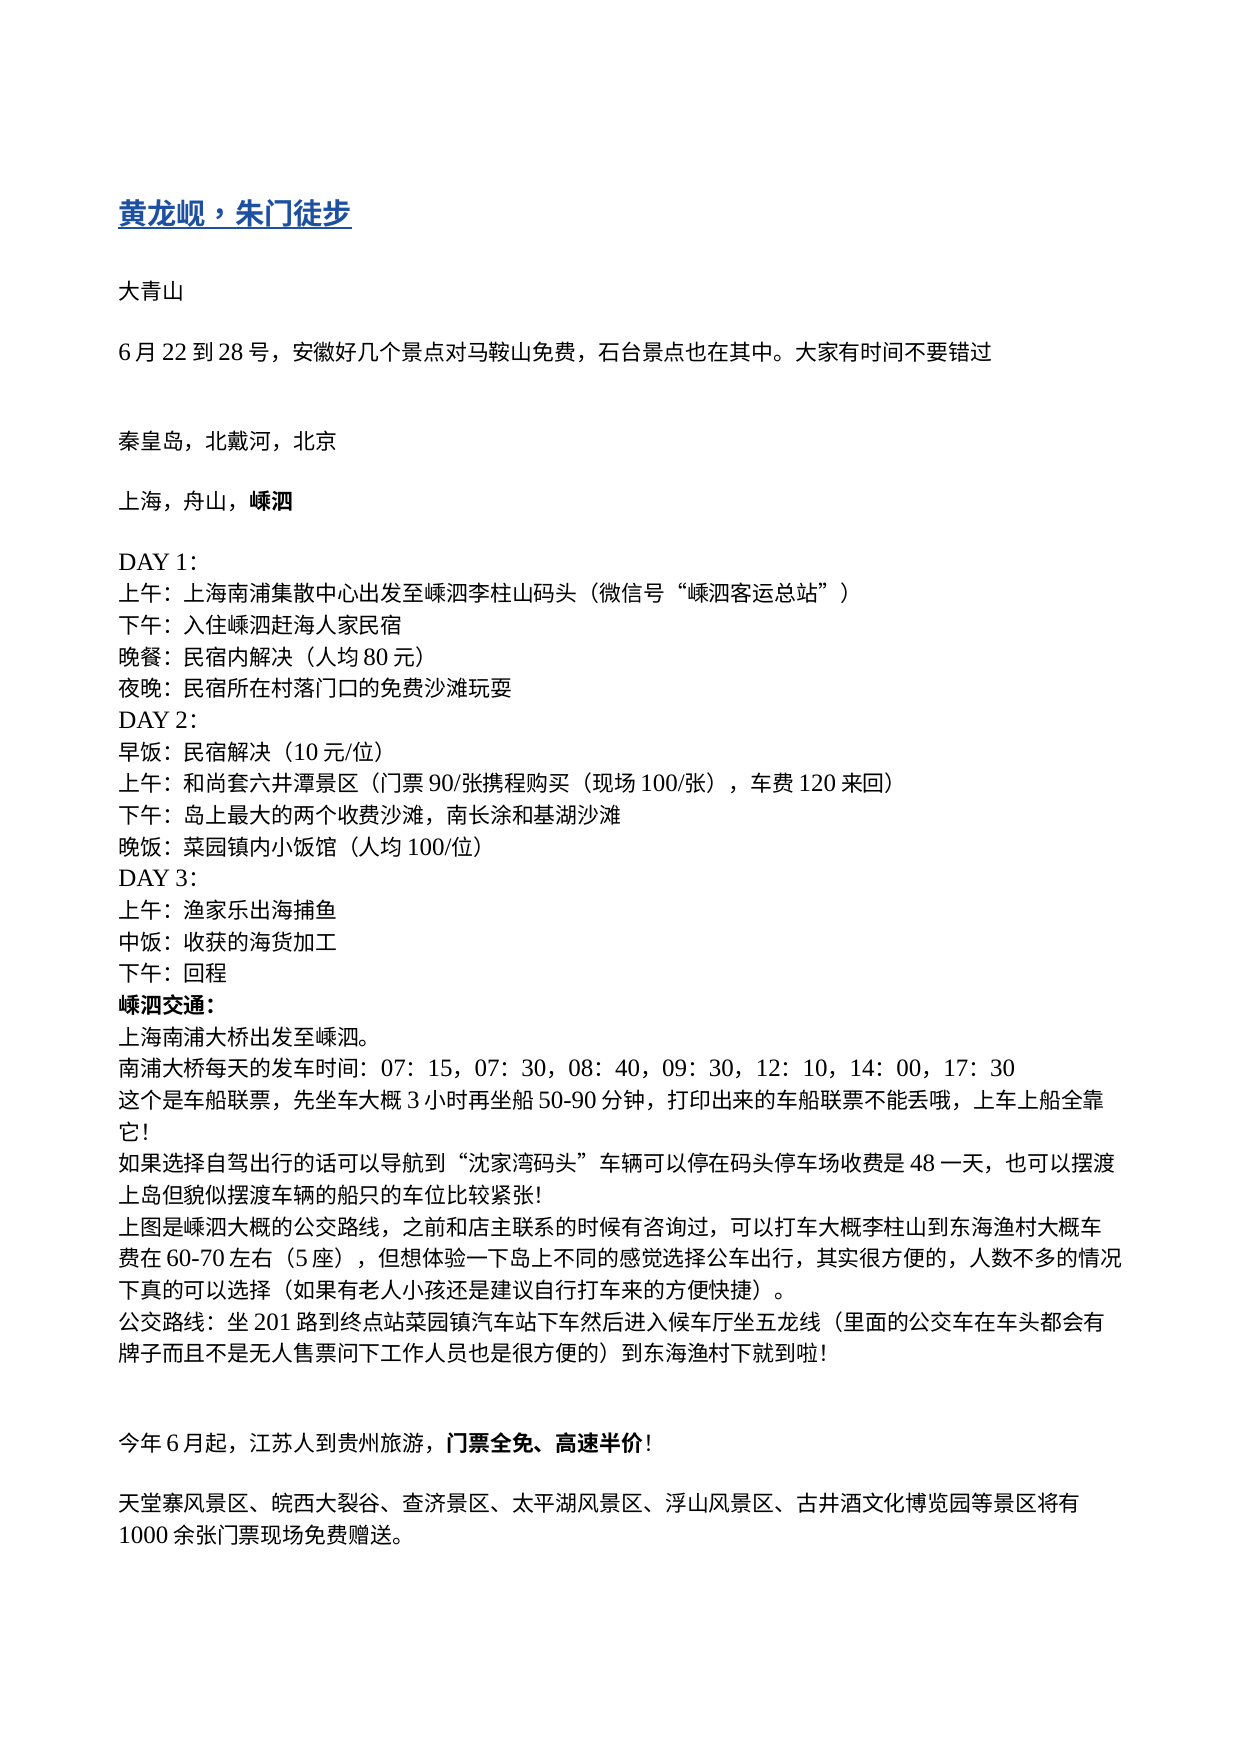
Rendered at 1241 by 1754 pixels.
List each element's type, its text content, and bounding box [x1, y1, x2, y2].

text 夜晚：民宿所在村落门口的免费沙滩玩耍 [118, 671, 1122, 703]
text 晚饭：菜园镇内小饭馆（人均100/位） [118, 830, 1122, 861]
text 上海，舟山，嵊泗 [118, 484, 1122, 516]
text 上午：和尚套六井潭景区（门票90/张携程购买（现场100/张），车费120来回） [118, 766, 1122, 798]
text 6月22到28号，安徽好几个景点对马鞍山免费，石台景点也在其中。大家有时间不要错过 [118, 335, 1122, 366]
text 公交路线：坐201路到终点站菜园镇汽车站下车然后进入候车厅坐五龙线（里面的公交车在车头都会有牌子而且不是无人售票问下工作人员也是很方便的）到东海渔村下就到啦！ [118, 1305, 1122, 1368]
text 上午：渔家乐出海捕鱼 [118, 893, 1122, 925]
text 晚餐：民宿内解决（人均80元） [118, 640, 1122, 671]
text DAY 1： [118, 545, 1122, 576]
text 上图是嵊泗大概的公交路线，之前和店主联系的时候有咨询过，可以打车大概李柱山到东海渔村大概车费在60-70左右（5座），但想体验一下岛上不同的感觉选择公车出行，其实很方便的，人数不多的情况下真的可以选择（如果有老人小孩还是建议自行打车来的方便快捷）。 [118, 1210, 1122, 1305]
text 这个是车船联票，先坐车大概3小时再坐船50-90分钟，打印出来的车船联票不能丢哦，上车上船全靠它！ [118, 1083, 1122, 1146]
text 南浦大桥每天的发车时间：07：15，07：30，08：40，09：30，12：10，14：00，17：30 [118, 1051, 1122, 1083]
text 如果选择自驾出行的话可以导航到“沈家湾码头”车辆可以停在码头停车场收费是48一天，也可以摆渡上岛但貌似摆渡车辆的船只的车位比较紧张！ [118, 1146, 1122, 1210]
text 下午：岛上最大的两个收费沙滩，南长涂和基湖沙滩 [118, 798, 1122, 830]
text 上海南浦大桥出发至嵊泗。 [118, 1020, 1122, 1051]
text 秦皇岛，北戴河，北京 [118, 424, 1122, 456]
text DAY 2： [118, 703, 1122, 735]
text 今年6月起，江苏人到贵州旅游，门票全免、高速半价！ [118, 1426, 1122, 1457]
text 天堂寨风景区、皖西大裂谷、查济景区、太平湖风景区、浮山风景区、古井酒文化博览园等景区将有1000余张门票现场免费赠送。 [118, 1486, 1122, 1549]
text 下午：回程 [118, 956, 1122, 988]
text DAY 3： [118, 861, 1122, 893]
text 大青山 [118, 274, 1122, 306]
text 下午：入住嵊泗赶海人家民宿 [118, 608, 1122, 640]
text 早饭：民宿解决（10元/位） [118, 735, 1122, 766]
text 上午：上海南浦集散中心出发至嵊泗李柱山码头（微信号“嵊泗客运总站”） [118, 576, 1122, 608]
subtitle 黄龙岘，朱门徒步 [118, 193, 1122, 233]
text 中饭：收获的海货加工 [118, 925, 1122, 956]
text 嵊泗交通： [118, 988, 1122, 1020]
